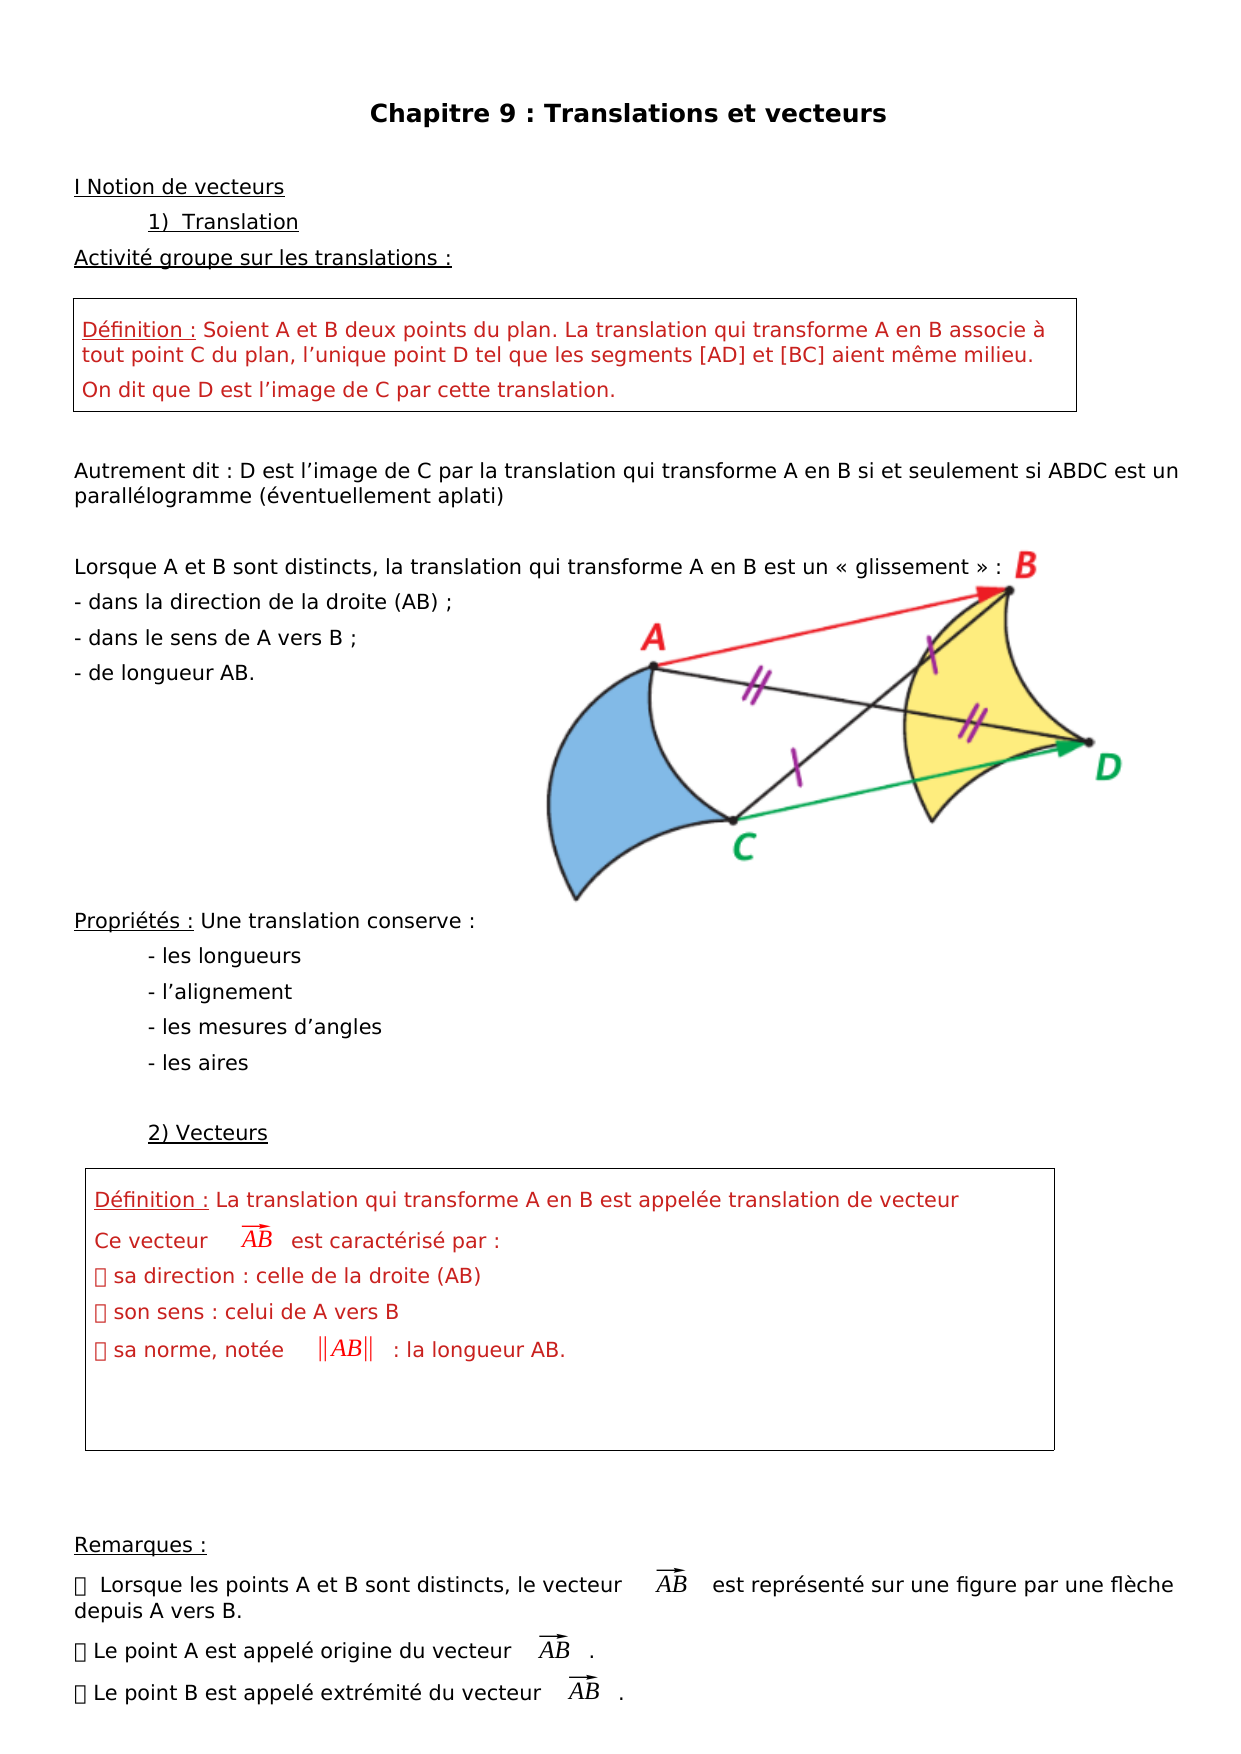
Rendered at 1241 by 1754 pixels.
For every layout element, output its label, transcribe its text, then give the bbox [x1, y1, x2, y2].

text 2) Vecteurs [74, 1121, 1182, 1146]
text - de longueur AB. [74, 660, 494, 685]
text [1149, 625, 1182, 650]
text Chapitre 9 : Translations et vecteurs [74, 99, 1182, 128]
text  Le point B est appelé extrémité du vecteur . [74, 1674, 1182, 1705]
text [1149, 660, 1182, 685]
text 1) Translation [74, 209, 1182, 234]
text  Lorsque les points A et B sont distincts, le vecteur est représenté sur une figure par une flèche depuis A vers B. [74, 1567, 1182, 1623]
text  sa direction : celle de la droite (AB) [94, 1264, 1046, 1289]
text Lorsque A et B sont distincts, la translation qui transforme A en B est un « glissement » : [74, 554, 494, 579]
text  sa norme, notée : la longueur AB. [94, 1335, 1046, 1363]
text I Notion de vecteurs [74, 174, 1182, 199]
text On dit que D est l’image de C par cette translation. [82, 378, 1068, 403]
picture [494, 547, 1149, 915]
text Définition : La translation qui transforme A en B est appelée translation de vecteur [94, 1187, 1046, 1212]
text [1149, 589, 1182, 614]
text  Le point A est appelé origine du vecteur . [74, 1633, 1182, 1664]
text - dans la direction de la droite (AB) ; [74, 589, 494, 614]
text Définition : Soient A et B deux points du plan. La translation qui transforme A en B associe à tout point C du plan, l’unique point D tel que les segments [AD] et [BC] aient même milieu. [82, 317, 1068, 367]
text - l’alignement [74, 979, 1182, 1004]
text Ce vecteur est caractérisé par : [94, 1223, 1046, 1253]
text - les mesures d’angles [74, 1014, 1182, 1039]
text Propriétés : Une translation conserve : [74, 908, 1182, 933]
text  son sens : celui de A vers B [94, 1299, 1046, 1324]
text - les aires [74, 1050, 1182, 1075]
text Remarques : [74, 1532, 1182, 1557]
text - dans le sens de A vers B ; [74, 625, 494, 650]
text - les longueurs [74, 944, 1182, 969]
text Autrement dit : D est l’image de C par la translation qui transforme A en B si et seulement si ABDC est un parallélogramme (éventuellement aplati) [74, 458, 1182, 508]
text Activité groupe sur les translations : [74, 245, 1182, 270]
